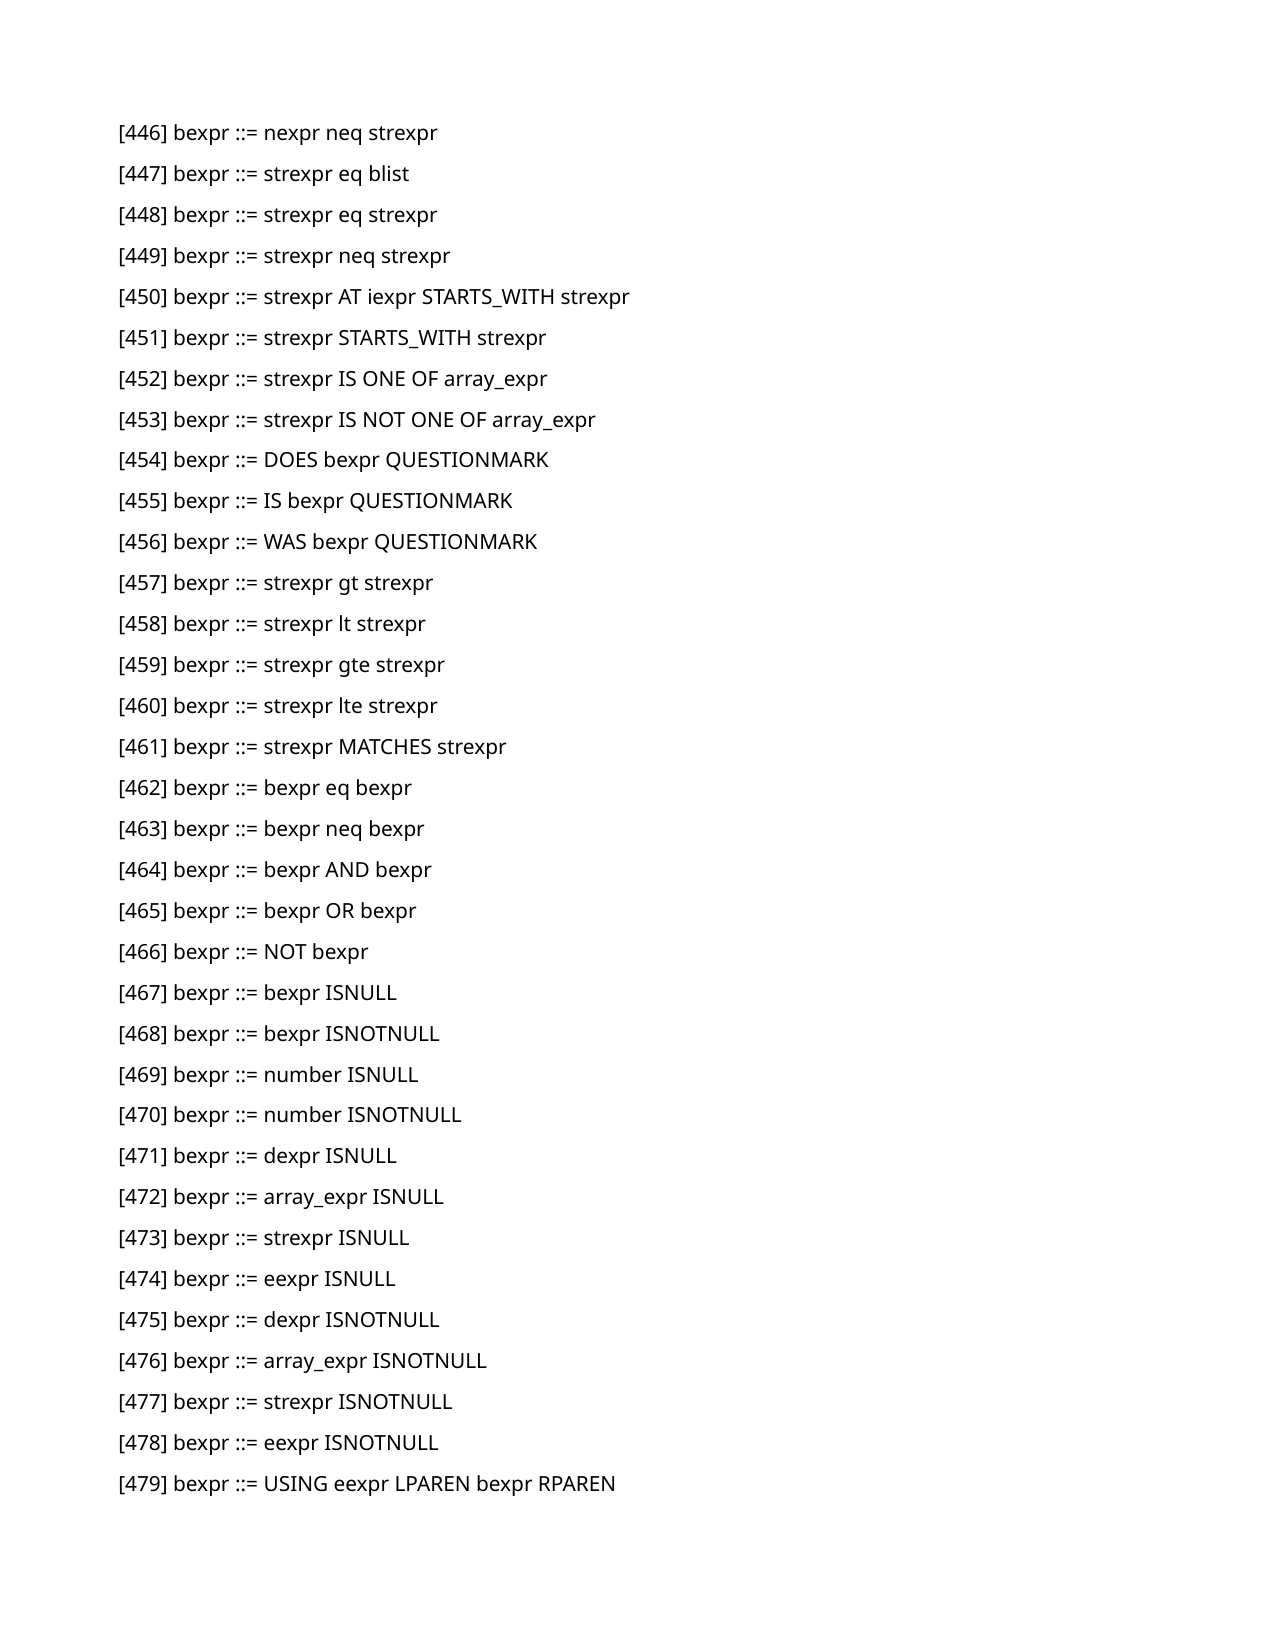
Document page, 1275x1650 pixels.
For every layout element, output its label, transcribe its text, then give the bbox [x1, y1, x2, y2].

text [473] bexpr ::= strexpr ISNULL [118, 1223, 1157, 1252]
text [461] bexpr ::= strexpr MATCHES strexpr [118, 732, 1157, 761]
text [479] bexpr ::= USING eexpr LPAREN bexpr RPAREN [118, 1469, 1157, 1497]
text [463] bexpr ::= bexpr neq bexpr [118, 814, 1157, 842]
text [475] bexpr ::= dexpr ISNOTNULL [118, 1305, 1157, 1334]
text [451] bexpr ::= strexpr STARTS_WITH strexpr [118, 323, 1157, 351]
text [460] bexpr ::= strexpr lte strexpr [118, 691, 1157, 720]
text [447] bexpr ::= strexpr eq blist [118, 159, 1157, 187]
text [477] bexpr ::= strexpr ISNOTNULL [118, 1387, 1157, 1416]
text [468] bexpr ::= bexpr ISNOTNULL [118, 1019, 1157, 1047]
text [465] bexpr ::= bexpr OR bexpr [118, 896, 1157, 924]
text [471] bexpr ::= dexpr ISNULL [118, 1142, 1157, 1170]
text [450] bexpr ::= strexpr AT iexpr STARTS_WITH strexpr [118, 282, 1157, 310]
text [470] bexpr ::= number ISNOTNULL [118, 1101, 1157, 1129]
text [459] bexpr ::= strexpr gte strexpr [118, 650, 1157, 679]
text [478] bexpr ::= eexpr ISNOTNULL [118, 1428, 1157, 1457]
text [474] bexpr ::= eexpr ISNULL [118, 1264, 1157, 1293]
text [457] bexpr ::= strexpr gt strexpr [118, 568, 1157, 597]
text [469] bexpr ::= number ISNULL [118, 1060, 1157, 1088]
text [452] bexpr ::= strexpr IS ONE OF array_expr [118, 364, 1157, 392]
text [458] bexpr ::= strexpr lt strexpr [118, 609, 1157, 638]
text [476] bexpr ::= array_expr ISNOTNULL [118, 1346, 1157, 1375]
text [449] bexpr ::= strexpr neq strexpr [118, 241, 1157, 269]
text [472] bexpr ::= array_expr ISNULL [118, 1182, 1157, 1211]
text [462] bexpr ::= bexpr eq bexpr [118, 773, 1157, 802]
text [456] bexpr ::= WAS bexpr QUESTIONMARK [118, 527, 1157, 556]
text [467] bexpr ::= bexpr ISNULL [118, 978, 1157, 1006]
text [453] bexpr ::= strexpr IS NOT ONE OF array_expr [118, 405, 1157, 433]
text [454] bexpr ::= DOES bexpr QUESTIONMARK [118, 446, 1157, 474]
text [464] bexpr ::= bexpr AND bexpr [118, 855, 1157, 883]
text [455] bexpr ::= IS bexpr QUESTIONMARK [118, 487, 1157, 515]
text [448] bexpr ::= strexpr eq strexpr [118, 200, 1157, 228]
text [466] bexpr ::= NOT bexpr [118, 937, 1157, 965]
text [446] bexpr ::= nexpr neq strexpr [118, 118, 1157, 147]
